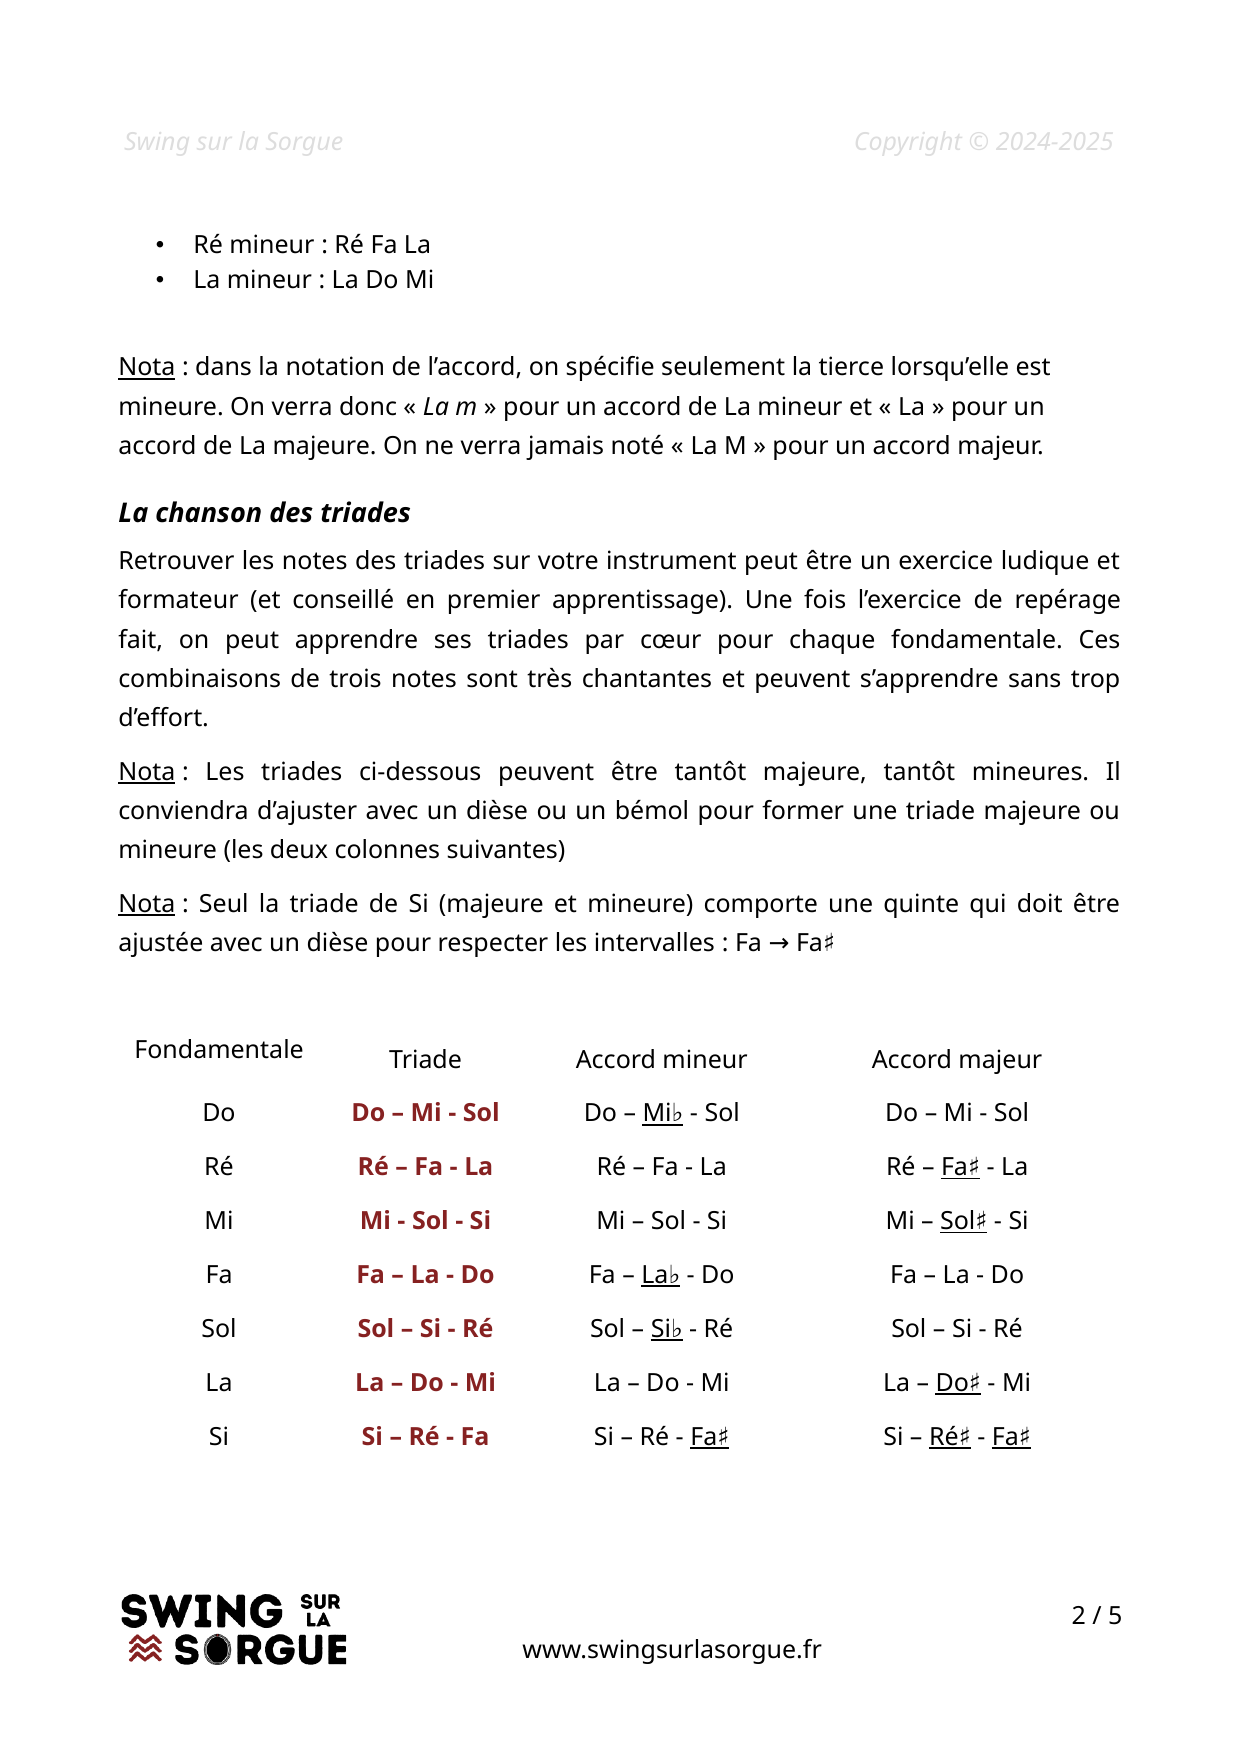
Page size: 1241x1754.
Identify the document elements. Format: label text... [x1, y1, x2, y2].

table_header Fondamentale [118, 1032, 319, 1085]
table_cell Mi – Sol - Si [531, 1193, 792, 1247]
table_cell Fa – La - Do [792, 1247, 1122, 1301]
table_cell Ré – Fa - La [319, 1139, 531, 1193]
table_cell La – Do♯ - Mi [792, 1354, 1122, 1408]
text Nota : Les triades ci-dessous peuvent être tantôt majeure, tantôt mineures. Il conviendra d’ajuster avec un dièse ou un bémol pour former une triade majeure ou mineure (les deux colonnes suivantes) [118, 753, 1122, 866]
table_cell La – Do - Mi [531, 1354, 792, 1408]
subtitle La chanson des triades [118, 494, 1122, 531]
table_cell Fa – La♭ - Do [531, 1247, 792, 1301]
text Retrouver les notes des triades sur votre instrument peut être un exercice ludique et formateur (et conseillé en premier apprentissage). Une fois l’exercice de repérage fait, on peut apprendre ses triades par cœur pour chaque fondamentale. Ces combinaisons de trois notes sont très chantantes et peuvent s’apprendre sans trop d’effort. [118, 543, 1122, 734]
table_cell Si – Ré♯ - Fa♯ [792, 1408, 1122, 1462]
table_cell Do [118, 1085, 319, 1139]
table_cell Fa [118, 1247, 319, 1301]
list La mineur : La Do Mi [156, 261, 1122, 295]
table_header Accord mineur [531, 1032, 792, 1085]
table_cell Sol [118, 1301, 319, 1354]
table_cell Fa – La - Do [319, 1247, 531, 1301]
table_cell Ré – Fa - La [531, 1139, 792, 1193]
table_cell Mi – Sol♯ - Si [792, 1193, 1122, 1247]
table_cell Ré – Fa♯ - La [792, 1139, 1122, 1193]
table_cell Si – Ré - Fa♯ [531, 1408, 792, 1462]
table_cell Mi [118, 1193, 319, 1247]
table_cell La [118, 1354, 319, 1408]
table_cell Do – Mi - Sol [319, 1085, 531, 1139]
table_cell Sol – Si - Ré [792, 1301, 1122, 1354]
table_cell La – Do - Mi [319, 1354, 531, 1408]
table_header Triade [319, 1032, 531, 1085]
table_cell Mi - Sol - Si [319, 1193, 531, 1247]
list Ré mineur : Ré Fa La [156, 227, 1122, 261]
table_cell Do – Mi♭ - Sol [531, 1085, 792, 1139]
table_cell Si [118, 1408, 319, 1462]
table_cell Sol – Si - Ré [319, 1301, 531, 1354]
table_cell Sol – Si♭ - Ré [531, 1301, 792, 1354]
table_cell Do – Mi - Sol [792, 1085, 1122, 1139]
table_header Accord majeur [792, 1032, 1122, 1085]
table_cell Si – Ré - Fa [319, 1408, 531, 1462]
picture [121, 1594, 347, 1665]
text Nota : Seul la triade de Si (majeure et mineure) comporte une quinte qui doit être ajustée avec un dièse pour respecter les intervalles : Fa → Fa♯ [118, 886, 1122, 959]
table_cell Ré [118, 1139, 319, 1193]
text Nota : dans la notation de l’accord, on spécifie seulement la tierce lorsqu’elle est mineure. On verra donc « La m » pour un accord de La mineur et « La » pour un accord de La majeure. On ne verra jamais noté « La M » pour un accord majeur. [118, 349, 1122, 461]
